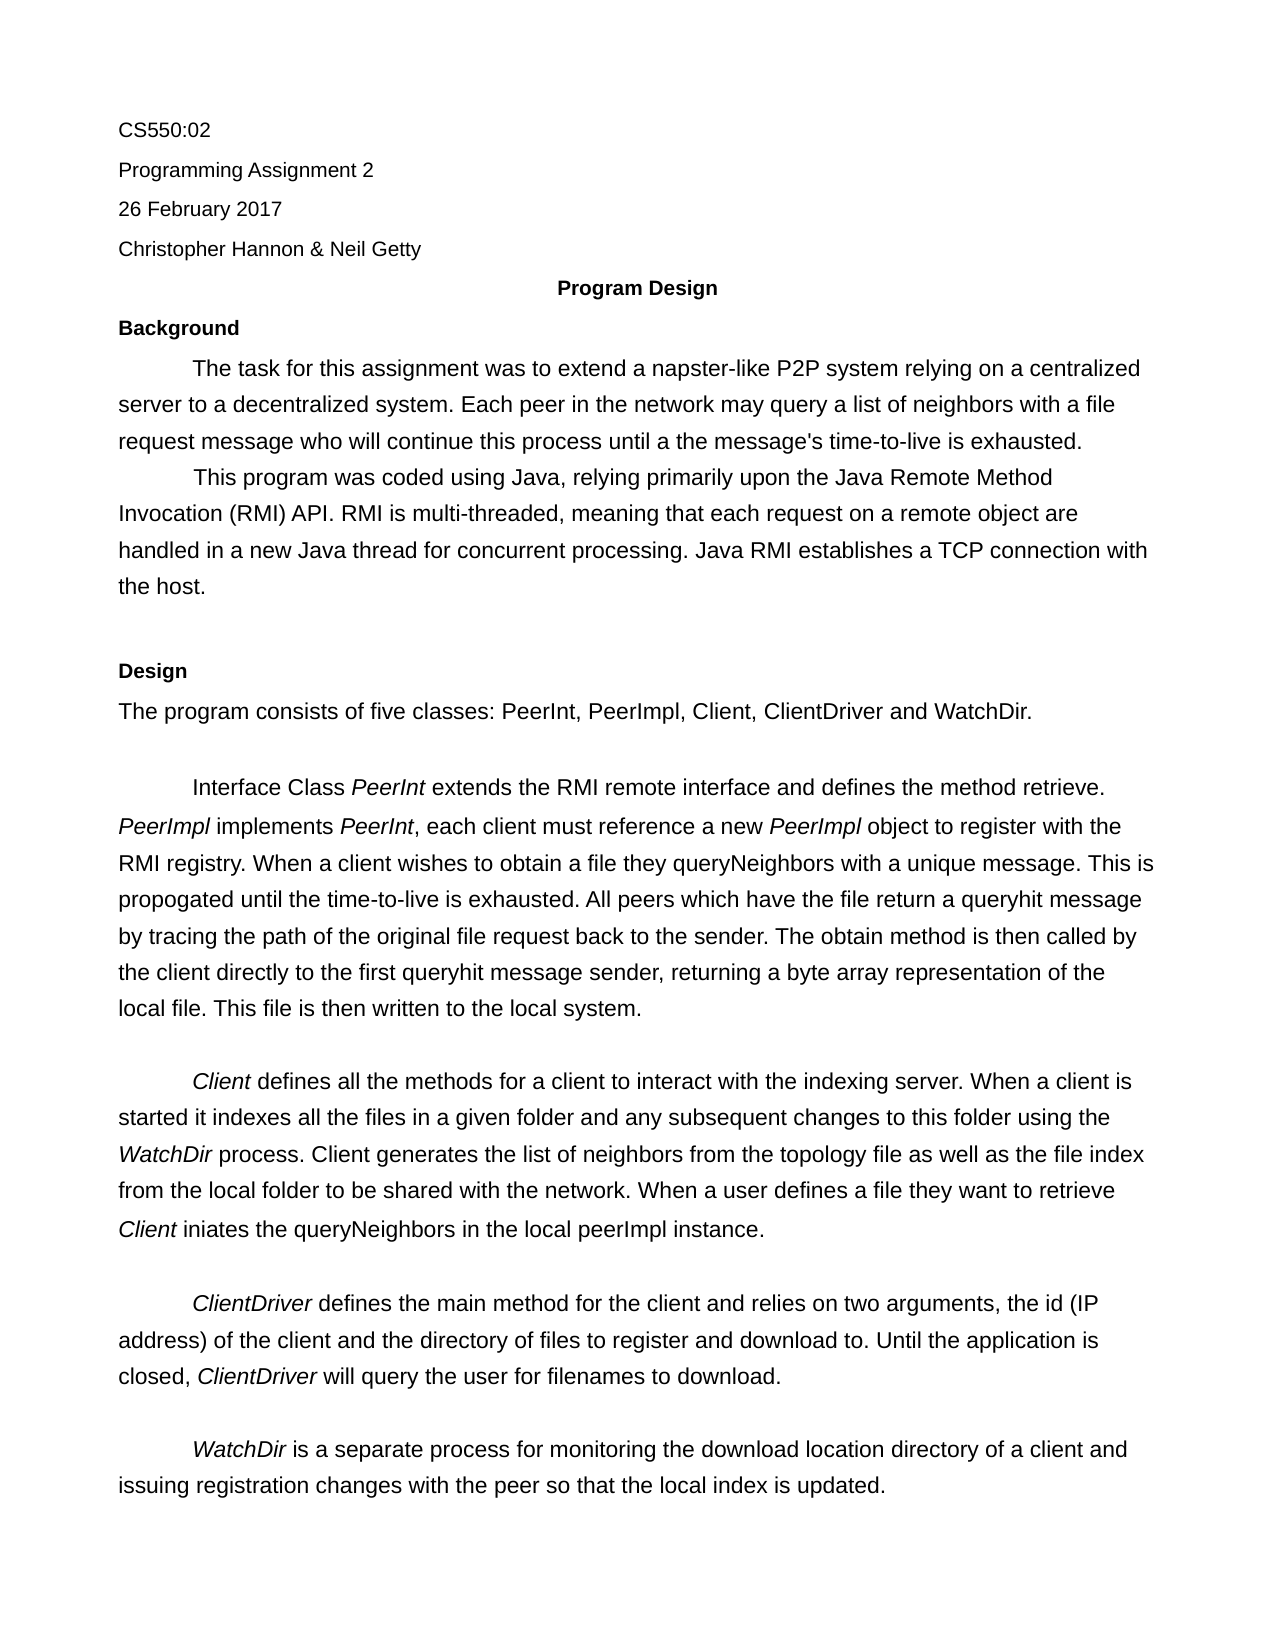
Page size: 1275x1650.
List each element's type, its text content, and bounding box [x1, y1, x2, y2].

text This program was coded using Java, relying primarily upon the Java Remote Method Invocation (RMI) API. RMI is multi-threaded, meaning that each request on a remote object are handled in a new Java thread for concurrent processing. Java RMI establishes a TCP connection with the host. [118, 464, 1157, 599]
text CS550:02 [118, 118, 1157, 142]
text Background [118, 316, 1157, 339]
text The task for this assignment was to extend a napster-like P2P system relying on a centralized server to a decentralized system. Each peer in the network may query a list of neighbors with a file request message who will continue this process until a the message's time-to-live is exhausted. [118, 355, 1157, 454]
text ClientDriver defines the main method for the client and relies on two arguments, the id (IP address) of the client and the directory of files to register and download to. Until the application is closed, ClientDriver will query the user for filenames to download. [118, 1290, 1157, 1389]
text Design [118, 658, 1157, 682]
text Program Design [118, 276, 1157, 300]
text 26 February 2017 [118, 197, 1157, 221]
text Christopher Hannon & Neil Getty [118, 237, 1157, 261]
text Client defines all the methods for a client to interact with the indexing server. When a client is started it indexes all the files in a given folder and any subsequent changes to this folder using the WatchDir process. Client generates the list of neighbors from the topology file as well as the file index from the local folder to be shared with the network. When a user defines a file they want to retrieve Client iniates the queryNeighbors in the local peerImpl instance. [118, 1068, 1157, 1243]
text Interface Class PeerInt extends the RMI remote interface and defines the method retrieve. PeerImpl implements PeerInt, each client must reference a new PeerImpl object to register with the RMI registry. When a client wishes to obtain a file they queryNeighbors with a unique message. This is propogated until the time-to-live is exhausted. All peers which have the file return a queryhit message by tracing the path of the original file request back to the sender. The obtain method is then called by the client directly to the first queryhit message sender, returning a byte array representation of the local file. This file is then written to the local system. [118, 774, 1157, 1022]
text WatchDir is a separate process for monitoring the download location directory of a client and issuing registration changes with the peer so that the local index is updated. [118, 1436, 1157, 1498]
text Programming Assignment 2 [118, 158, 1157, 182]
text The program consists of five classes: PeerInt, PeerImpl, Client, ClientDriver and WatchDir. [118, 698, 1157, 724]
